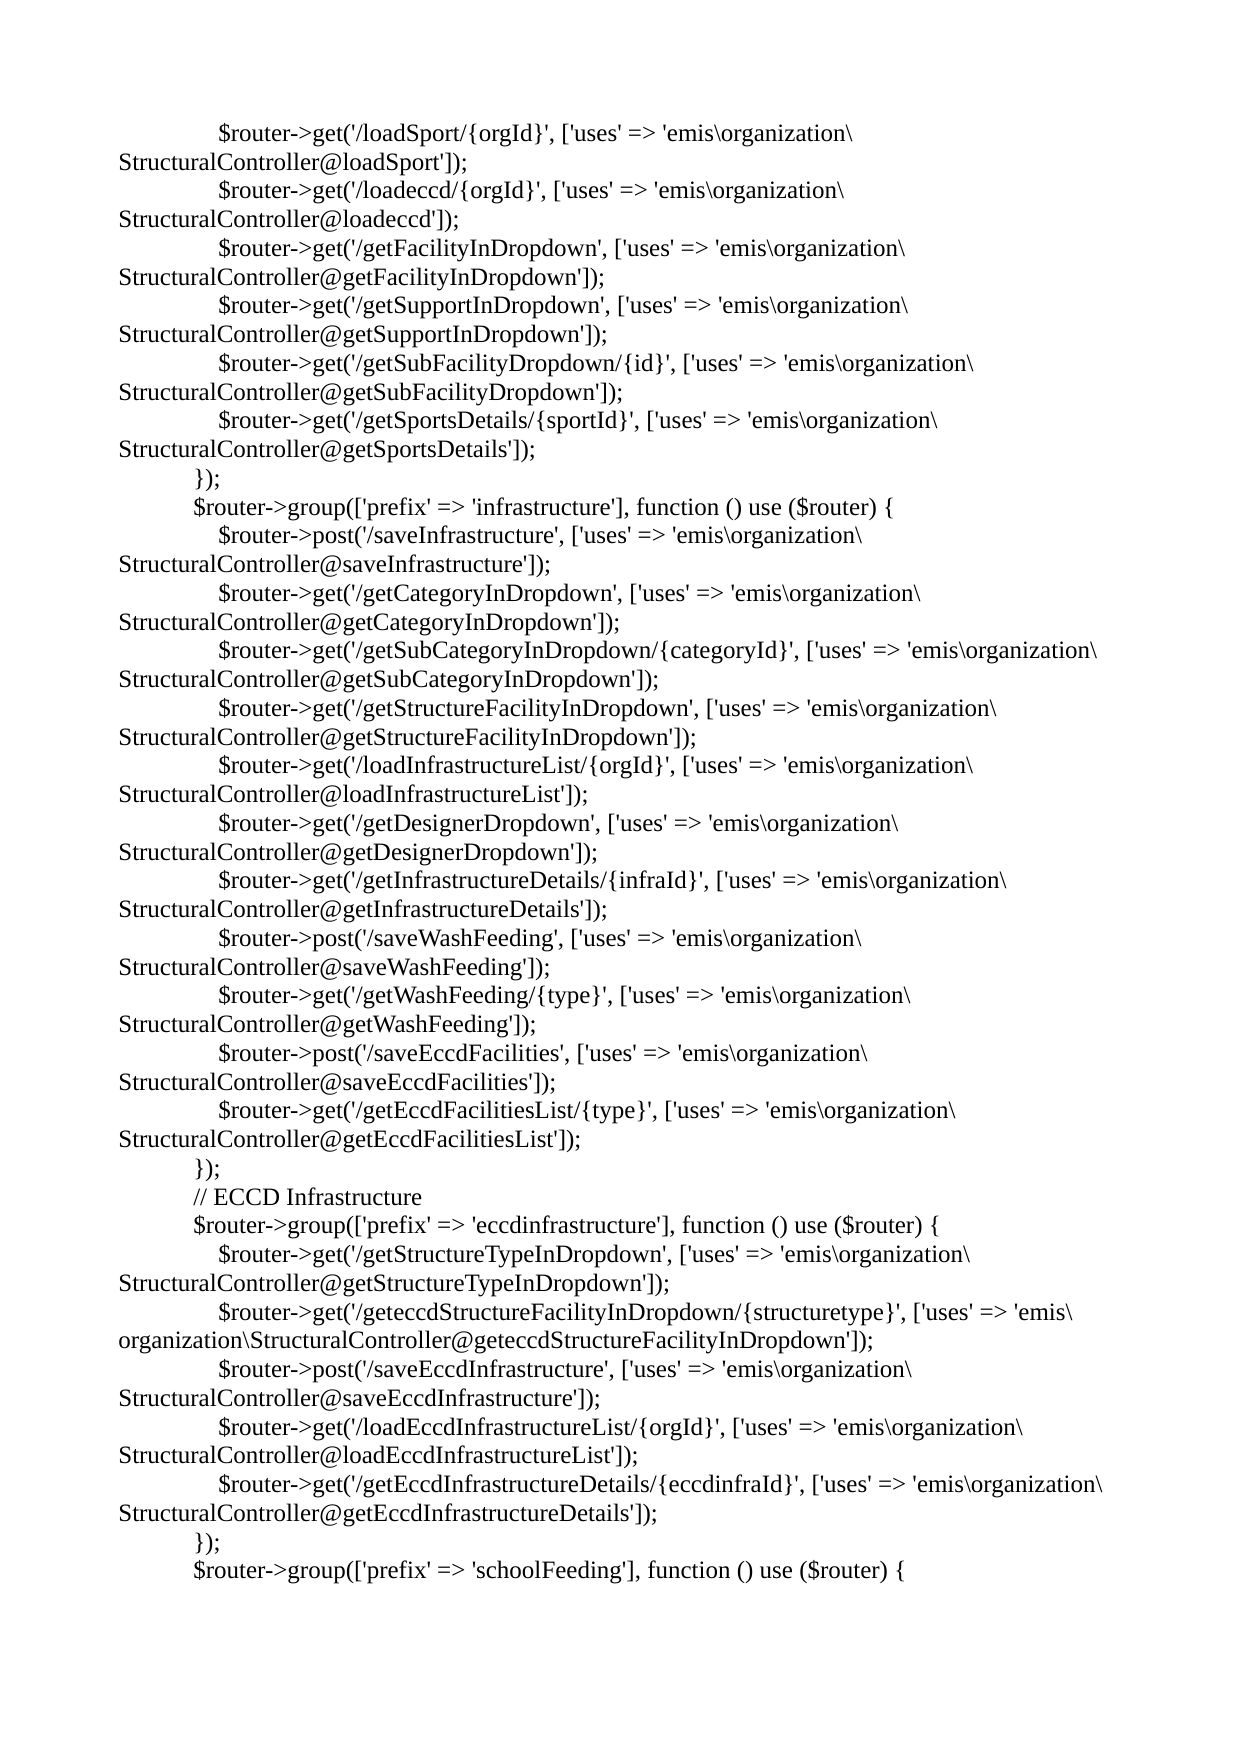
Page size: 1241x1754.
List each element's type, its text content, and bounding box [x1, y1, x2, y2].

text // ECCD Infrastructure [118, 1182, 1122, 1211]
text $router->get('/getDesignerDropdown', ['uses' => 'emis\organization\StructuralController@getDesignerDropdown']); [118, 808, 1122, 866]
text $router->get('/geteccdStructureFacilityInDropdown/{structuretype}', ['uses' => 'emis\organization\StructuralController@geteccdStructureFacilityInDropdown']); [118, 1297, 1122, 1354]
text $router->post('/saveInfrastructure', ['uses' => 'emis\organization\StructuralController@saveInfrastructure']); [118, 521, 1122, 578]
text $router->get('/getWashFeeding/{type}', ['uses' => 'emis\organization\StructuralController@getWashFeeding']); [118, 981, 1122, 1038]
text $router->get('/getSupportInDropdown', ['uses' => 'emis\organization\StructuralController@getSupportInDropdown']); [118, 291, 1122, 348]
text $router->group(['prefix' => 'schoolFeeding'], function () use ($router) { [118, 1556, 1122, 1584]
text $router->get('/getInfrastructureDetails/{infraId}', ['uses' => 'emis\organization\StructuralController@getInfrastructureDetails']); [118, 866, 1122, 923]
text $router->post('/saveEccdFacilities', ['uses' => 'emis\organization\StructuralController@saveEccdFacilities']); [118, 1038, 1122, 1096]
text $router->get('/getSubCategoryInDropdown/{categoryId}', ['uses' => 'emis\organization\StructuralController@getSubCategoryInDropdown']); [118, 636, 1122, 693]
text }); [118, 1527, 1122, 1556]
text $router->get('/getCategoryInDropdown', ['uses' => 'emis\organization\StructuralController@getCategoryInDropdown']); [118, 578, 1122, 636]
text $router->get('/loadeccd/{orgId}', ['uses' => 'emis\organization\StructuralController@loadeccd']); [118, 176, 1122, 233]
text }); [118, 1153, 1122, 1182]
text $router->group(['prefix' => 'eccdinfrastructure'], function () use ($router) { [118, 1211, 1122, 1239]
text $router->post('/saveWashFeeding', ['uses' => 'emis\organization\StructuralController@saveWashFeeding']); [118, 923, 1122, 981]
text $router->group(['prefix' => 'infrastructure'], function () use ($router) { [118, 492, 1122, 521]
text $router->get('/loadSport/{orgId}', ['uses' => 'emis\organization\StructuralController@loadSport']); [118, 118, 1122, 176]
text $router->post('/saveEccdInfrastructure', ['uses' => 'emis\organization\StructuralController@saveEccdInfrastructure']); [118, 1354, 1122, 1412]
text $router->get('/getStructureTypeInDropdown', ['uses' => 'emis\organization\StructuralController@getStructureTypeInDropdown']); [118, 1239, 1122, 1297]
text $router->get('/getEccdInfrastructureDetails/{eccdinfraId}', ['uses' => 'emis\organization\StructuralController@getEccdInfrastructureDetails']); [118, 1469, 1122, 1527]
text }); [118, 463, 1122, 492]
text $router->get('/getFacilityInDropdown', ['uses' => 'emis\organization\StructuralController@getFacilityInDropdown']); [118, 233, 1122, 291]
text $router->get('/getSportsDetails/{sportId}', ['uses' => 'emis\organization\StructuralController@getSportsDetails']); [118, 406, 1122, 463]
text $router->get('/loadEccdInfrastructureList/{orgId}', ['uses' => 'emis\organization\StructuralController@loadEccdInfrastructureList']); [118, 1412, 1122, 1469]
text $router->get('/loadInfrastructureList/{orgId}', ['uses' => 'emis\organization\StructuralController@loadInfrastructureList']); [118, 751, 1122, 808]
text $router->get('/getStructureFacilityInDropdown', ['uses' => 'emis\organization\StructuralController@getStructureFacilityInDropdown']); [118, 693, 1122, 751]
text $router->get('/getSubFacilityDropdown/{id}', ['uses' => 'emis\organization\StructuralController@getSubFacilityDropdown']); [118, 348, 1122, 406]
text $router->get('/getEccdFacilitiesList/{type}', ['uses' => 'emis\organization\StructuralController@getEccdFacilitiesList']); [118, 1096, 1122, 1153]
